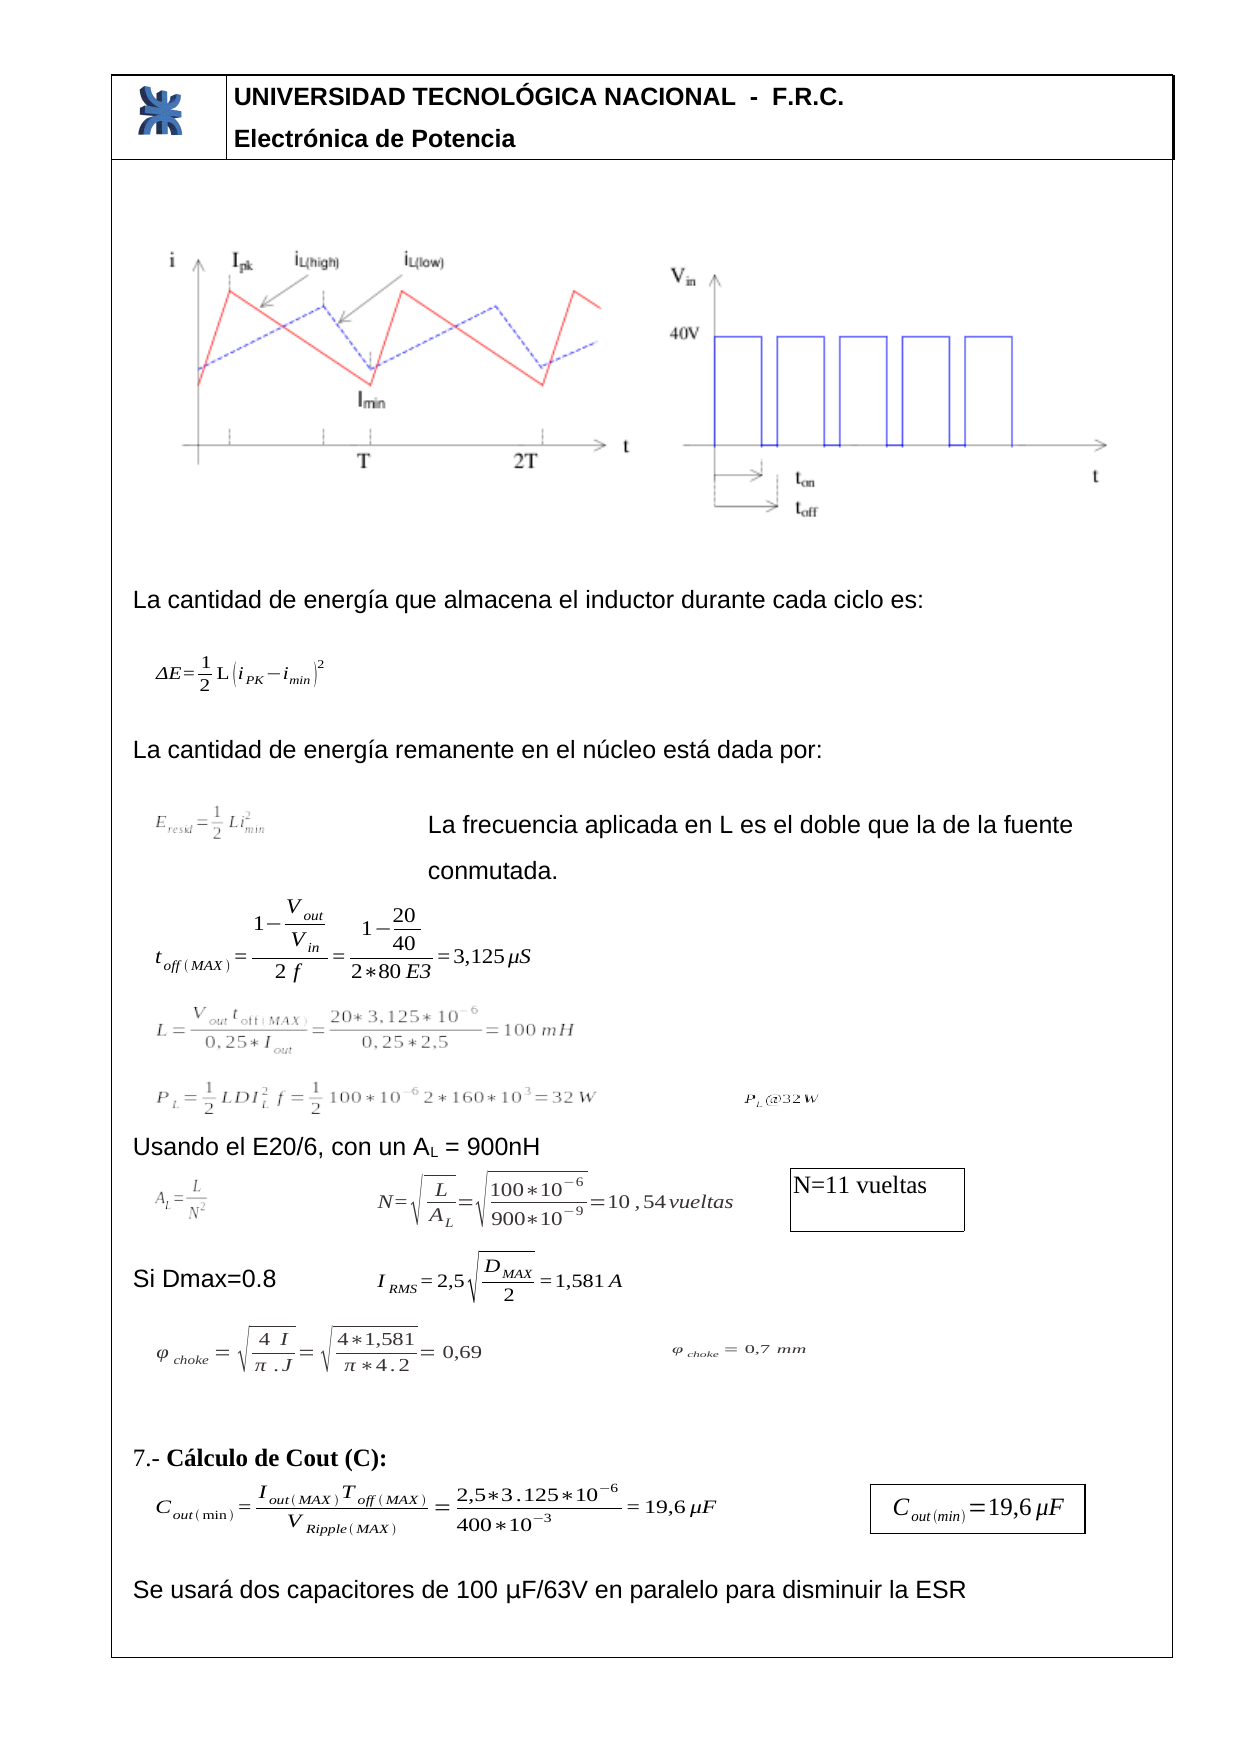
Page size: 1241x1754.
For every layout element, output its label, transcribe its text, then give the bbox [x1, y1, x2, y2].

text Usando el E20/6, con un AL = 900nH [133, 1132, 1166, 1161]
text Si Dmax=0.8 [133, 1241, 354, 1316]
text Se usará dos capacitores de 100 μF/63V en paralelo para disminuir la ESR [133, 1575, 1166, 1604]
text La cantidad de energía remanente en el núcleo está dada por: [133, 735, 1166, 764]
text N=11 vueltas [793, 1171, 961, 1199]
picture [135, 85, 183, 136]
text [647, 1241, 1166, 1316]
text La cantidad de energía que almacena el inductor durante cada ciclo es: [133, 585, 1166, 613]
picture [143, 232, 1132, 528]
text La frecuencia aplicada en L es el doble que la de la fuente conmutada. [133, 792, 1166, 885]
text 7.- Cálculo de Cout (C): [133, 1443, 1166, 1472]
